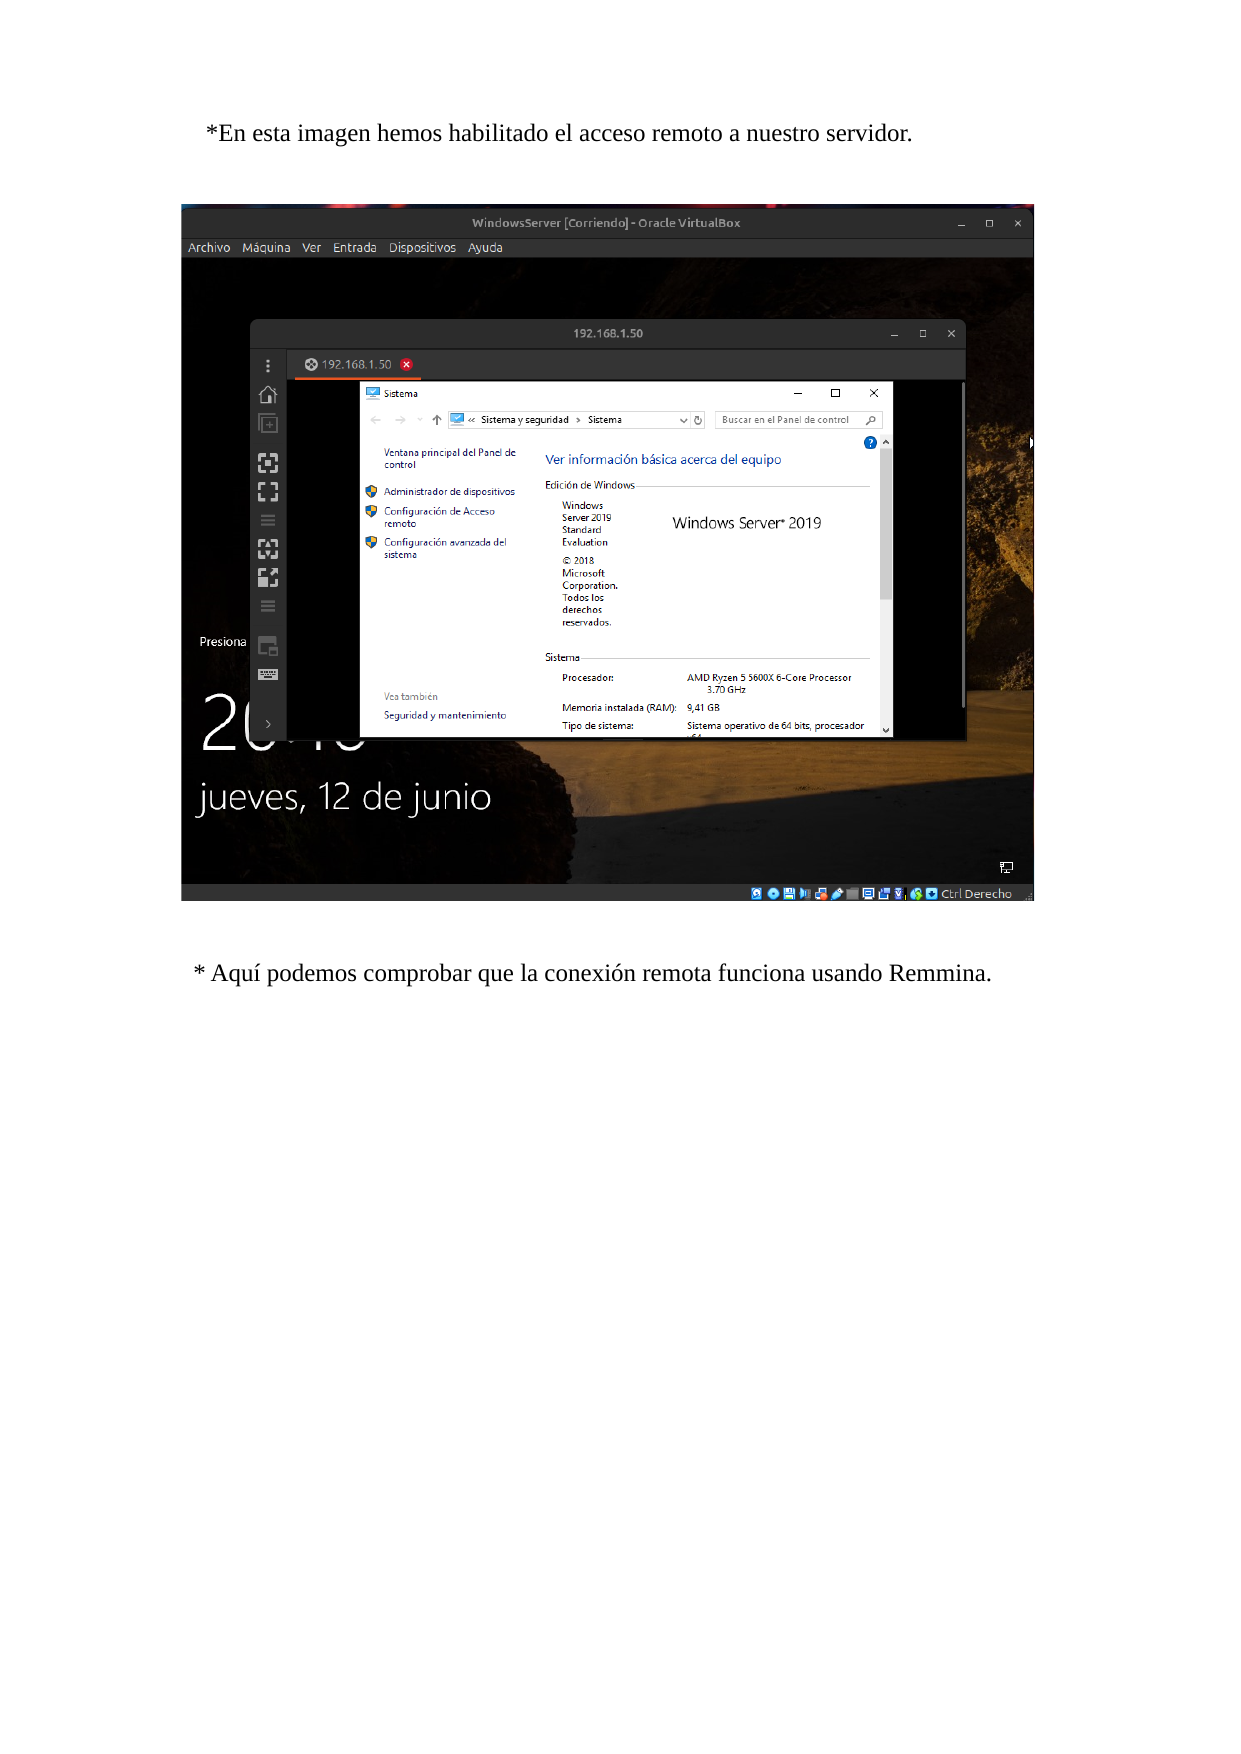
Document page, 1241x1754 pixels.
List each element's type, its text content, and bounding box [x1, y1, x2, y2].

text * Aquí podemos comprobar que la conexión remota funciona usando Remmina. [118, 958, 1122, 987]
text *En esta imagen hemos habilitado el acceso remoto a nuestro servidor. [118, 118, 1122, 147]
picture [181, 204, 1035, 901]
